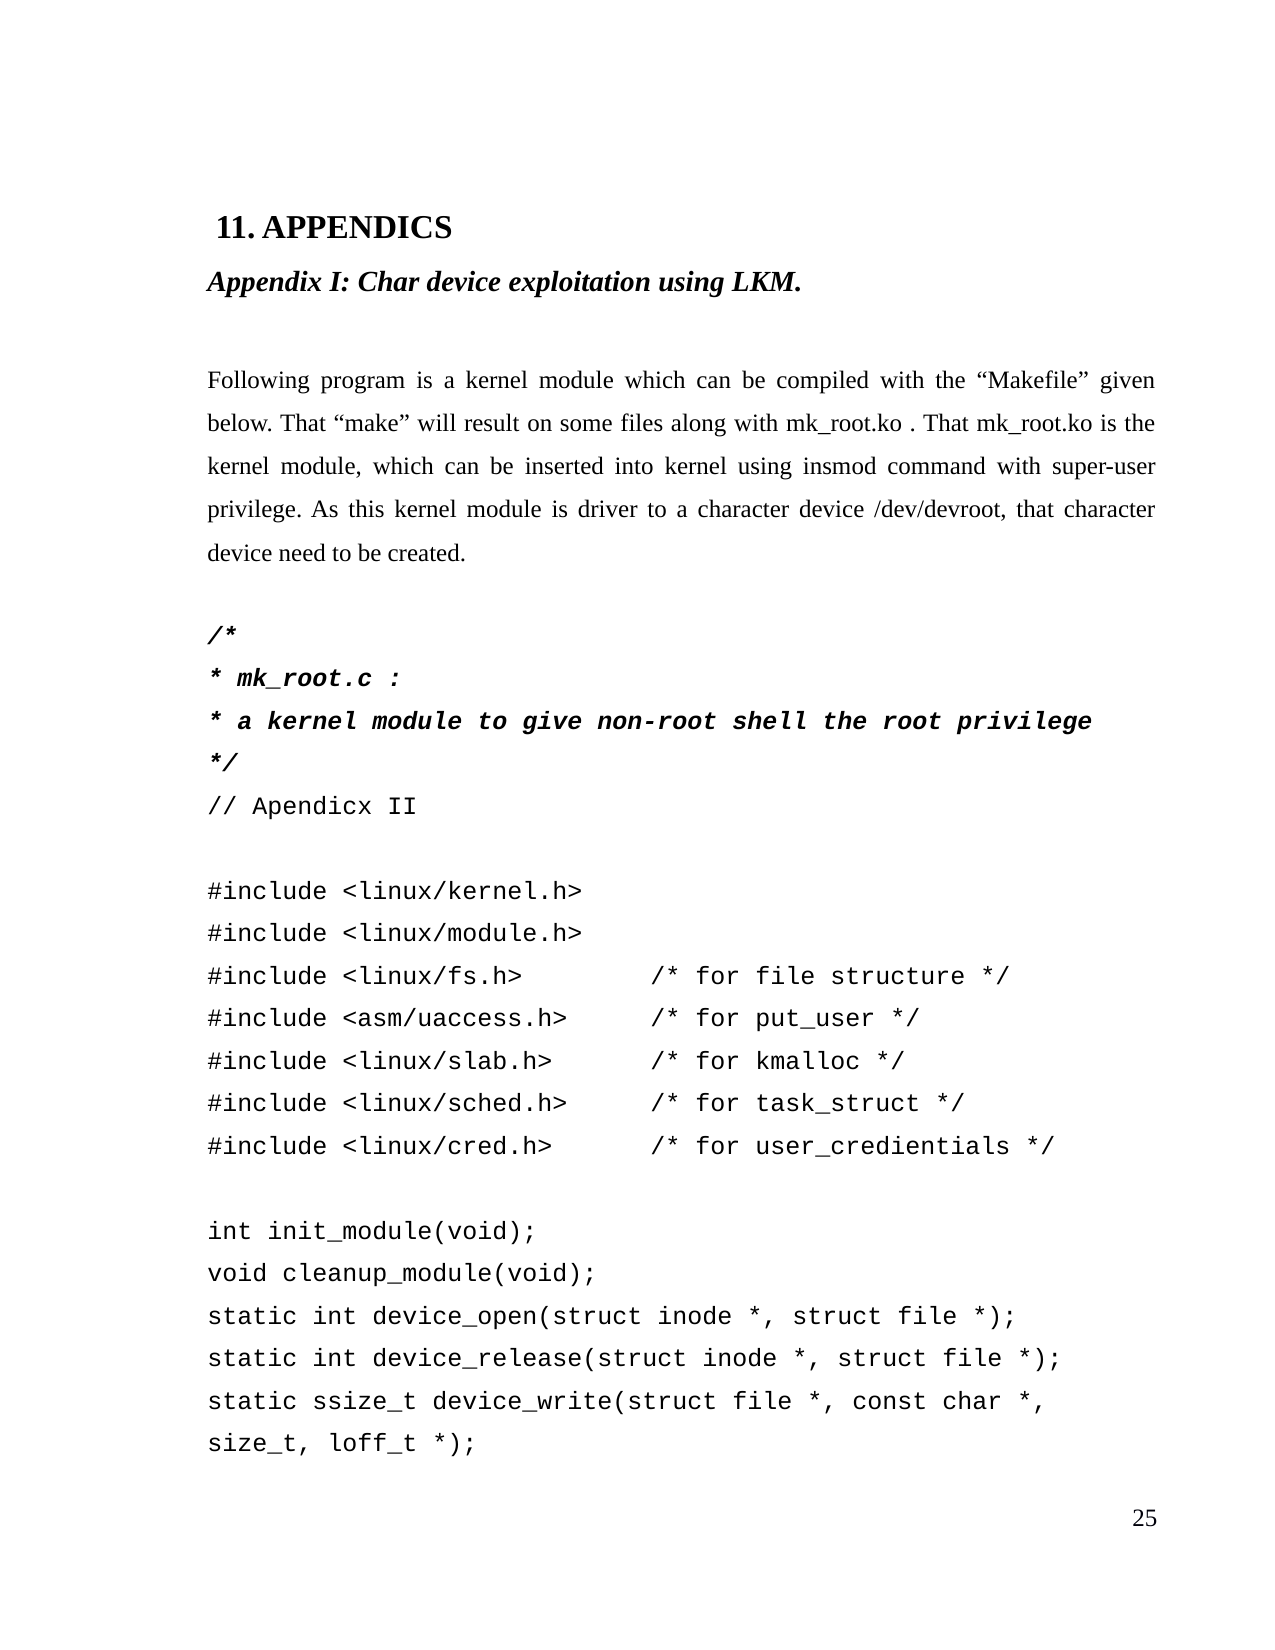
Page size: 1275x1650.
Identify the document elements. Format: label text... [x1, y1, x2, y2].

list // Apendicx II [207, 793, 1157, 822]
list static ssize_t device_write(struct file *, const char *, size_t, loff_t *); [207, 1388, 1157, 1459]
list #include <asm/uaccess.h> /* for put_user */ [207, 1006, 1157, 1034]
list * mk_root.c : [207, 666, 1157, 694]
list #include <linux/slab.h> /* for kmalloc */ [207, 1048, 1157, 1077]
list #include <linux/sched.h> /* for task_struct */ [207, 1091, 1157, 1119]
list */ [207, 751, 1157, 779]
subtitle 11. APPENDICS [207, 207, 1157, 245]
list #include <linux/fs.h> /* for file structure */ [207, 963, 1157, 992]
list #include <linux/kernel.h> [207, 878, 1157, 907]
list static int device_open(struct inode *, struct file *); [207, 1303, 1157, 1332]
list /* [207, 623, 1157, 652]
list Following program is a kernel module which can be compiled with the “Makefile” given below. That “make” will result on some files along with mk_root.ko . That mk_root.ko is the kernel module, which can be inserted into kernel using insmod command with super-user privilege. As this kernel module is driver to a character device /dev/devroot, that character device need to be created. [207, 365, 1157, 566]
list * a kernel module to give non-root shell the root privilege [207, 708, 1157, 737]
list int init_module(void); [207, 1218, 1157, 1247]
list #include <linux/cred.h> /* for user_credientials */ [207, 1133, 1157, 1162]
list #include <linux/module.h> [207, 921, 1157, 949]
subtitle Appendix I: Char device exploitation using LKM. [207, 264, 1157, 298]
list void cleanup_module(void); [207, 1261, 1157, 1289]
list static int device_release(struct inode *, struct file *); [207, 1346, 1157, 1374]
